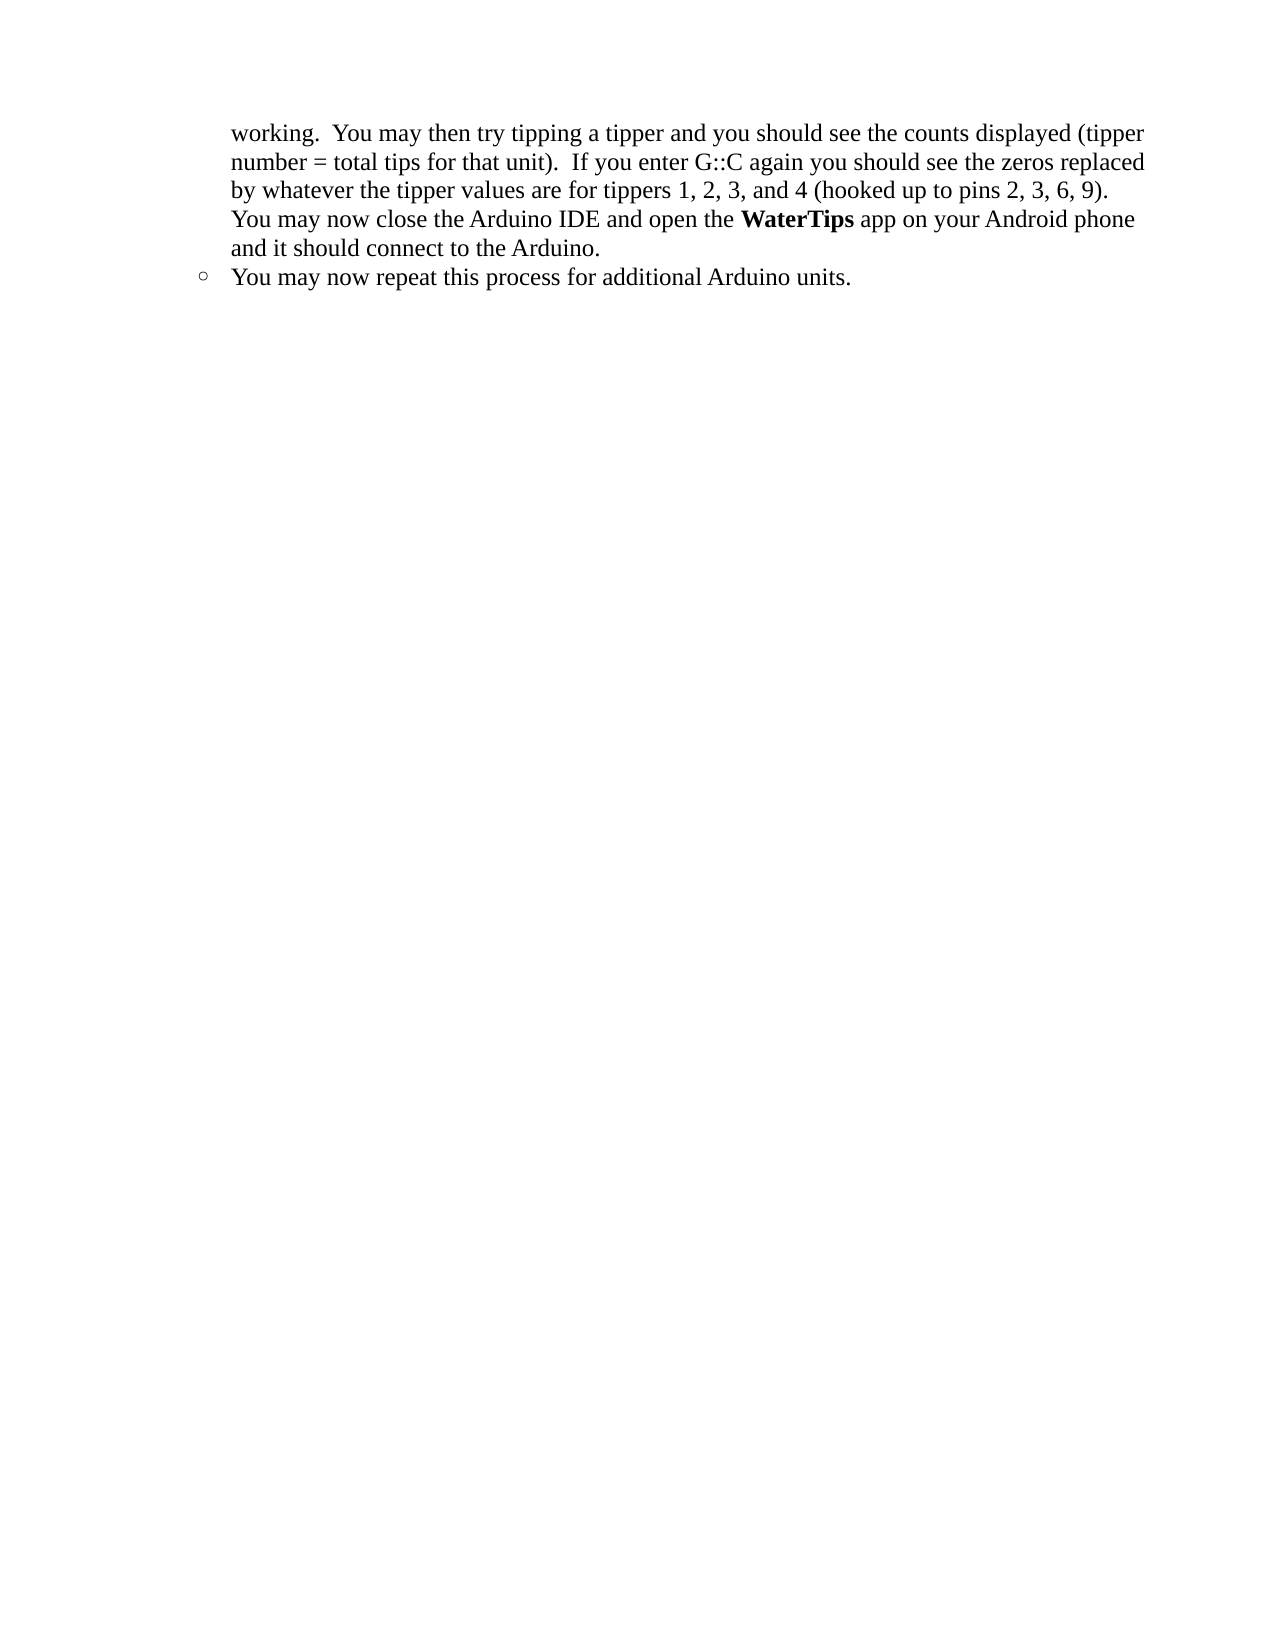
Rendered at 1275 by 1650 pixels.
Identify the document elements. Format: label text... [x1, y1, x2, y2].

list You may now repeat this process for additional Arduino units. [193, 262, 1157, 291]
list working. You may then try tipping a tipper and you should see the counts displayed (tipper number = total tips for that unit). If you enter G::C again you should see the zeros replaced by whatever the tipper values are for tippers 1, 2, 3, and 4 (hooked up to pins 2, 3, 6, 9). You may now close the Arduino IDE and open the WaterTips app on your Android phone and it should connect to the Arduino. [193, 118, 1157, 262]
